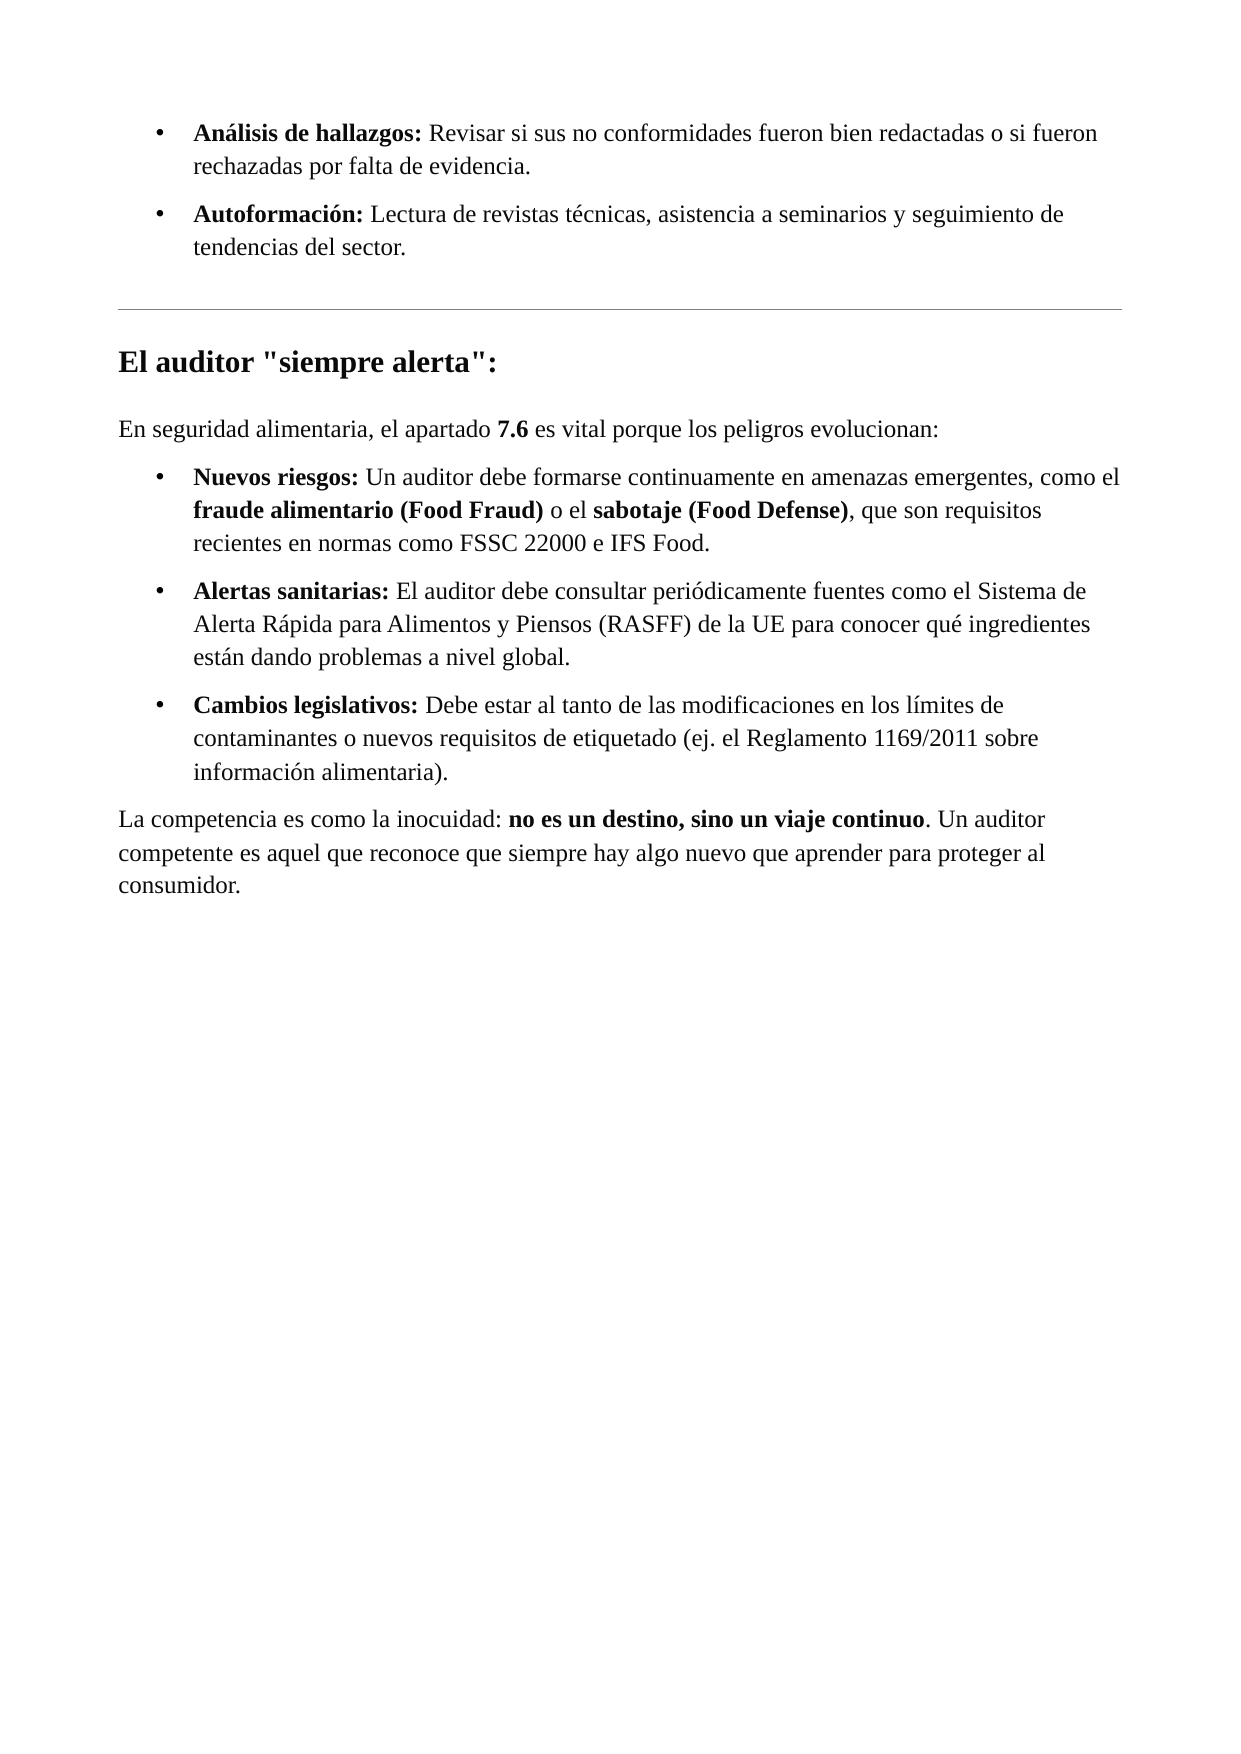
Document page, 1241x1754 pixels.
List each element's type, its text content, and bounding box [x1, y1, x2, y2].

list Nuevos riesgos: Un auditor debe formarse continuamente en amenazas emergentes, como el fraude alimentario (Food Fraud) o el sabotaje (Food Defense), que son requisitos recientes en normas como FSSC 22000 e IFS Food. [156, 462, 1122, 557]
list Alertas sanitarias: El auditor debe consultar periódicamente fuentes como el Sistema de Alerta Rápida para Alimentos y Piensos (RASFF) de la UE para conocer qué ingredientes están dando problemas a nivel global. [156, 576, 1122, 671]
list Análisis de hallazgos: Revisar si sus no conformidades fueron bien redactadas o si fueron rechazadas por falta de evidencia. [156, 118, 1122, 180]
list Cambios legislativos: Debe estar al tanto de las modificaciones en los límites de contaminantes o nuevos requisitos de etiquetado (ej. el Reglamento 1169/2011 sobre información alimentaria). [156, 691, 1122, 785]
text En seguridad alimentaria, el apartado 7.6 es vital porque los peligros evolucionan: [118, 414, 1122, 443]
list Autoformación: Lectura de revistas técnicas, asistencia a seminarios y seguimiento de tendencias del sector. [156, 199, 1122, 261]
text La competencia es como la inocuidad: no es un destino, sino un viaje continuo. Un auditor competente es aquel que reconoce que siempre hay algo nuevo que aprender para proteger al consumidor. [118, 804, 1122, 899]
text El auditor "siempre alerta": [118, 343, 1122, 379]
